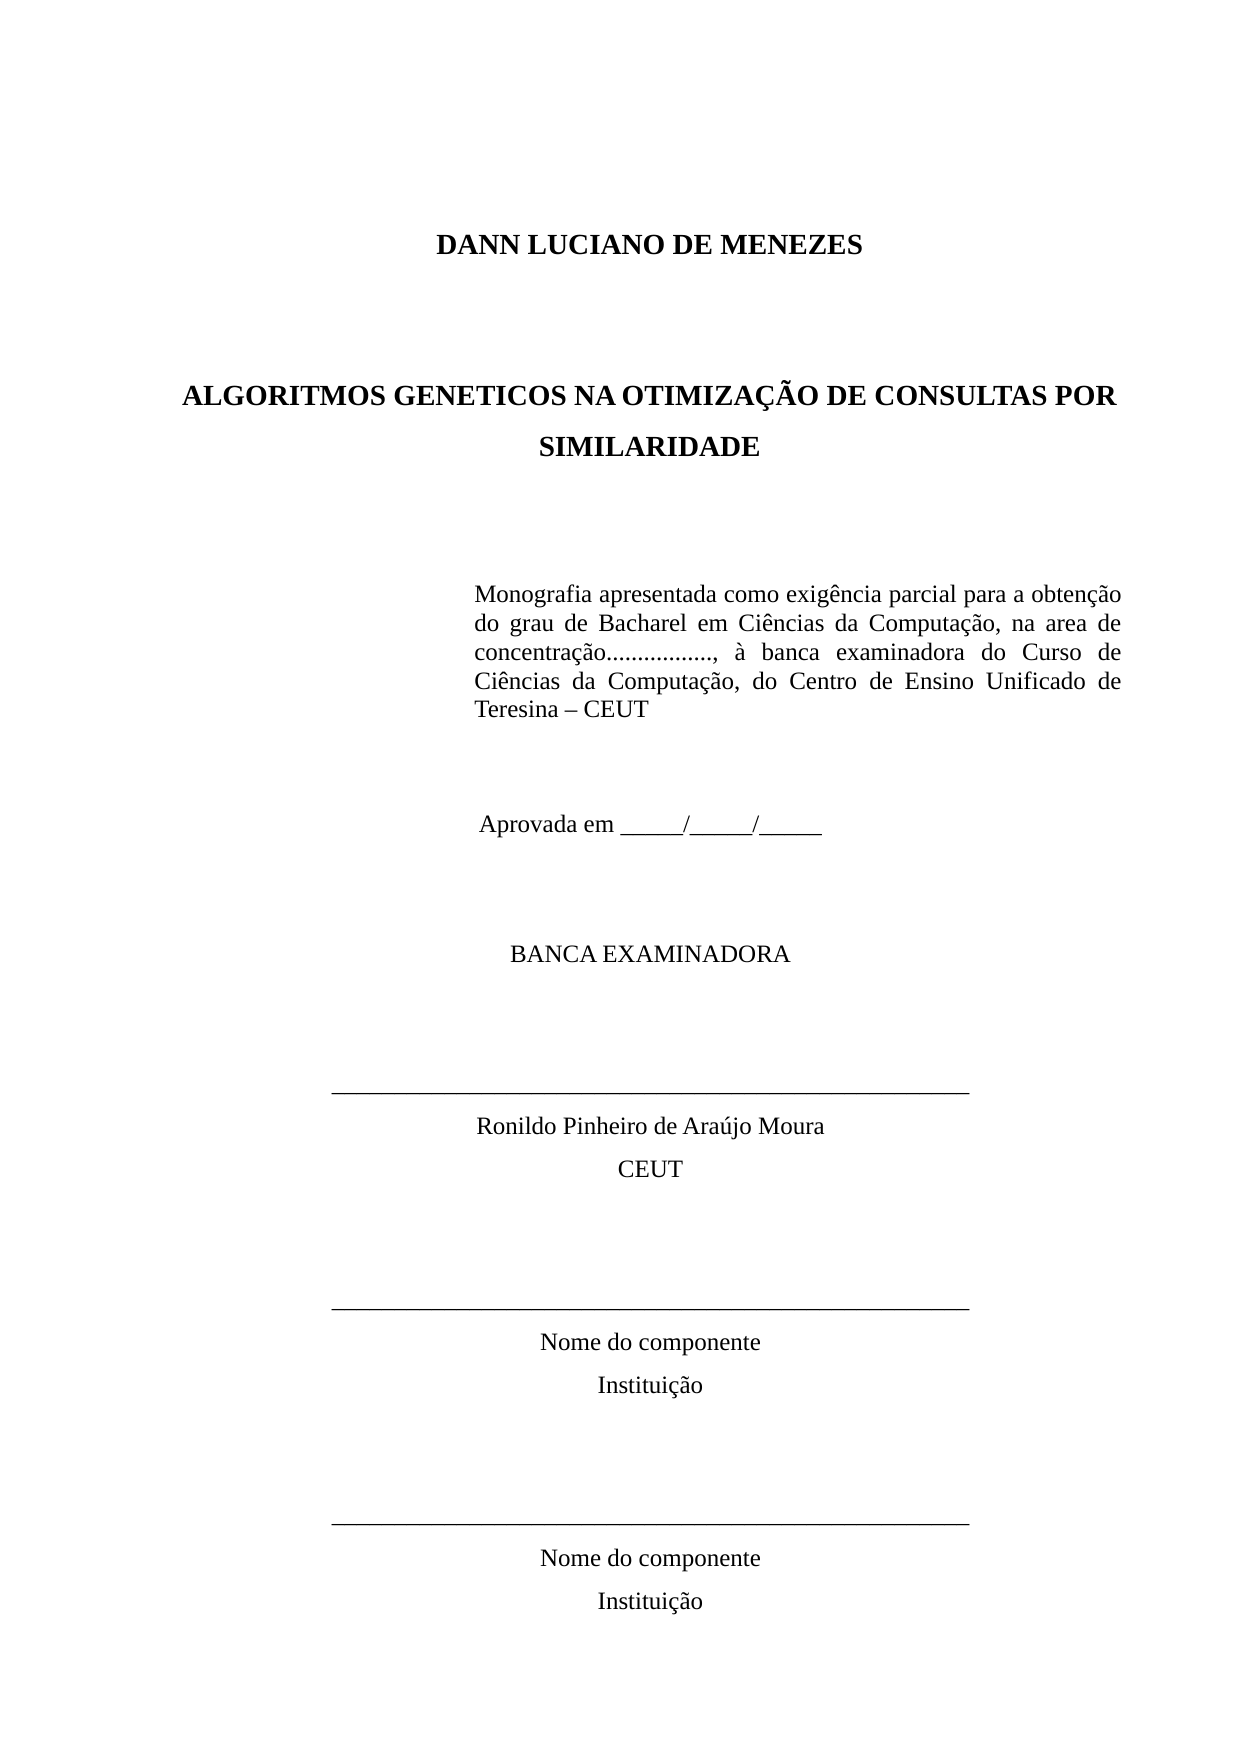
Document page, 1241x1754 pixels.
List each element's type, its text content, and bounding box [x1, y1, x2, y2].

text ___________________________________________________ [179, 1284, 1122, 1313]
text Instituição [179, 1586, 1122, 1614]
text Nome do componente [179, 1543, 1122, 1571]
text DANN LUCIANO DE MENEZES [177, 227, 1122, 261]
text Nome do componente [179, 1327, 1122, 1356]
text ___________________________________________________ [179, 1068, 1122, 1097]
text BANCA EXAMINADORA [179, 939, 1122, 968]
text ALGORITMOS GENETICOS NA OTIMIZAÇÃO DE CONSULTAS POR SIMILARIDADE [177, 378, 1122, 462]
text Instituição [179, 1370, 1122, 1399]
text CEUT [179, 1154, 1122, 1183]
text Aprovada em _____/_____/_____ [179, 809, 1122, 838]
text Ronildo Pinheiro de Araújo Moura [179, 1111, 1122, 1140]
text Monografia apresentada como exigência parcial para a obtenção do grau de Bacharel em Ciências da Computação, na area de concentração................., à banca examinadora do Curso de Ciências da Computação, do Centro de Ensino Unificado de Teresina – CEUT [474, 579, 1122, 723]
text ___________________________________________________ [179, 1499, 1122, 1528]
